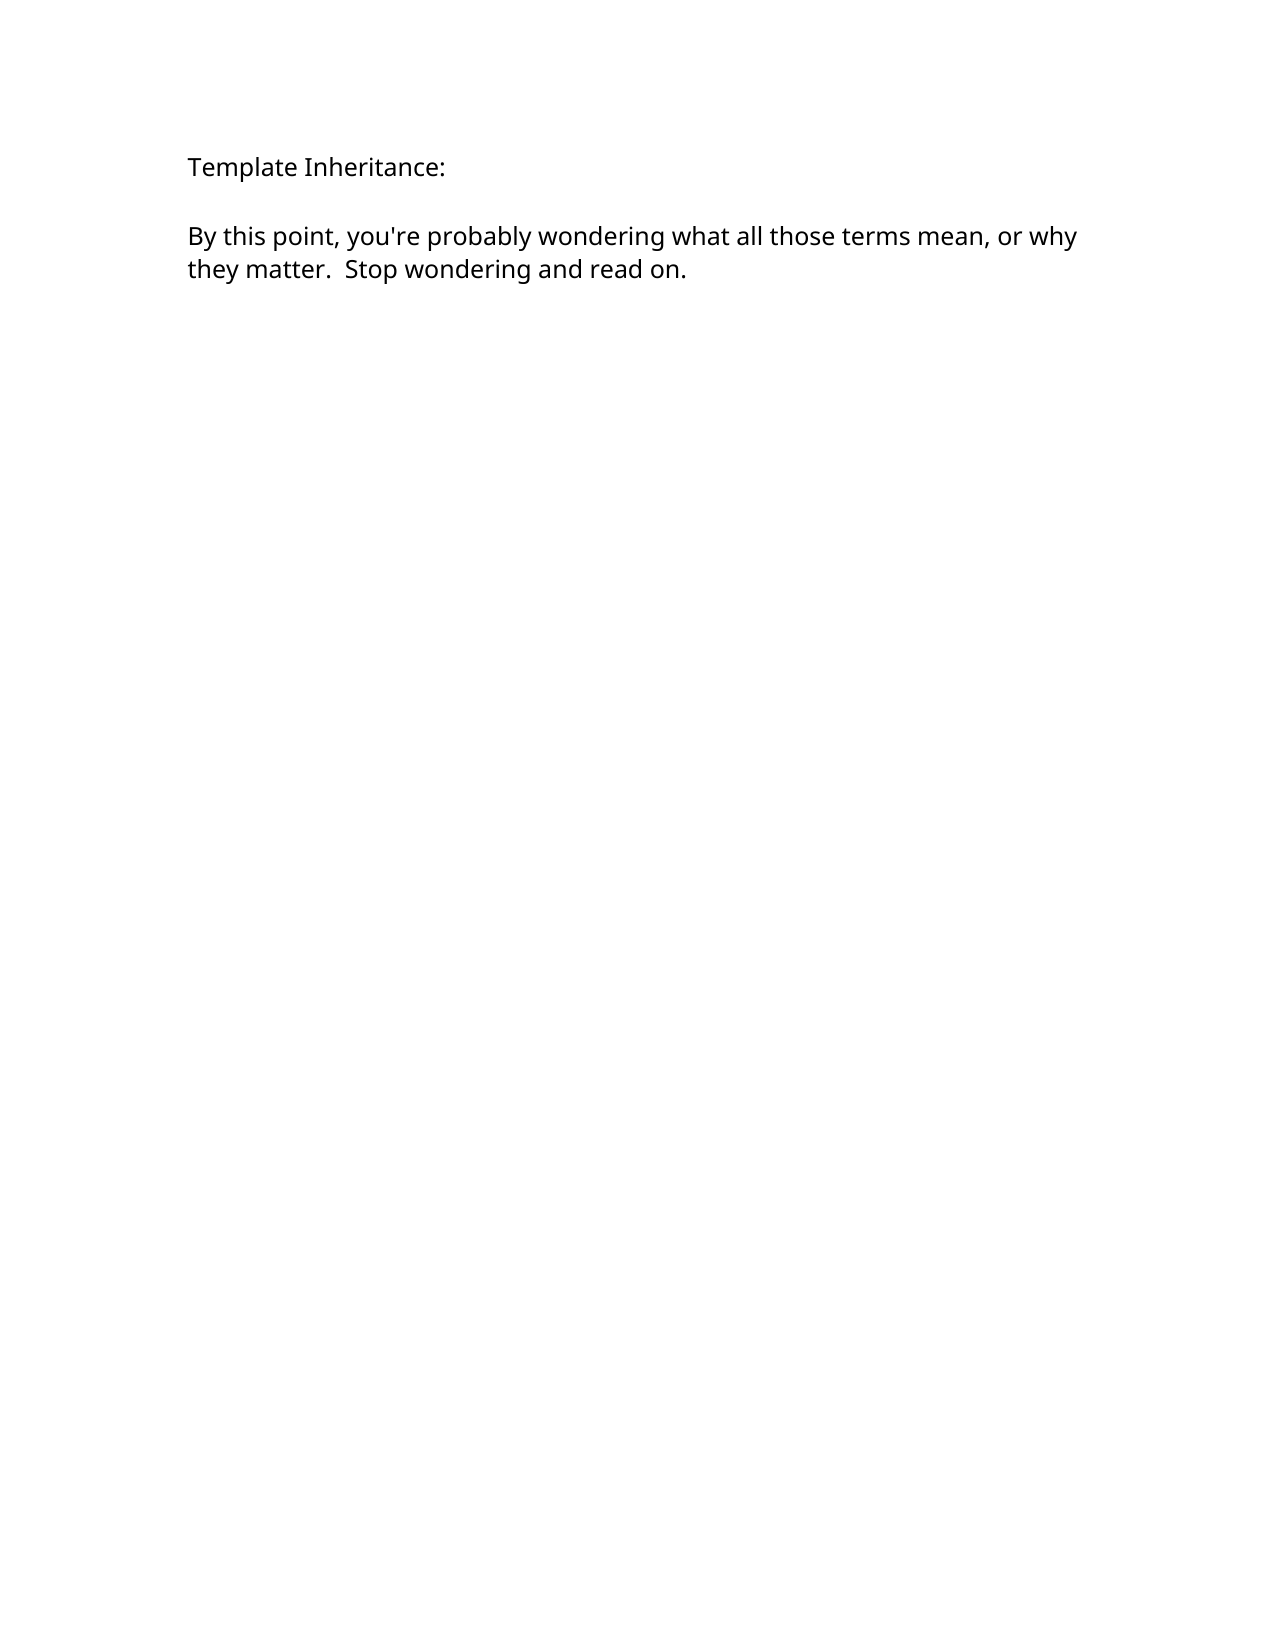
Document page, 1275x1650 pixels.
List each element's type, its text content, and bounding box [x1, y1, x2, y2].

text Template Inheritance: [187, 150, 1087, 184]
text By this point, you're probably wondering what all those terms mean, or why they matter. Stop wondering and read on. [187, 218, 1087, 286]
